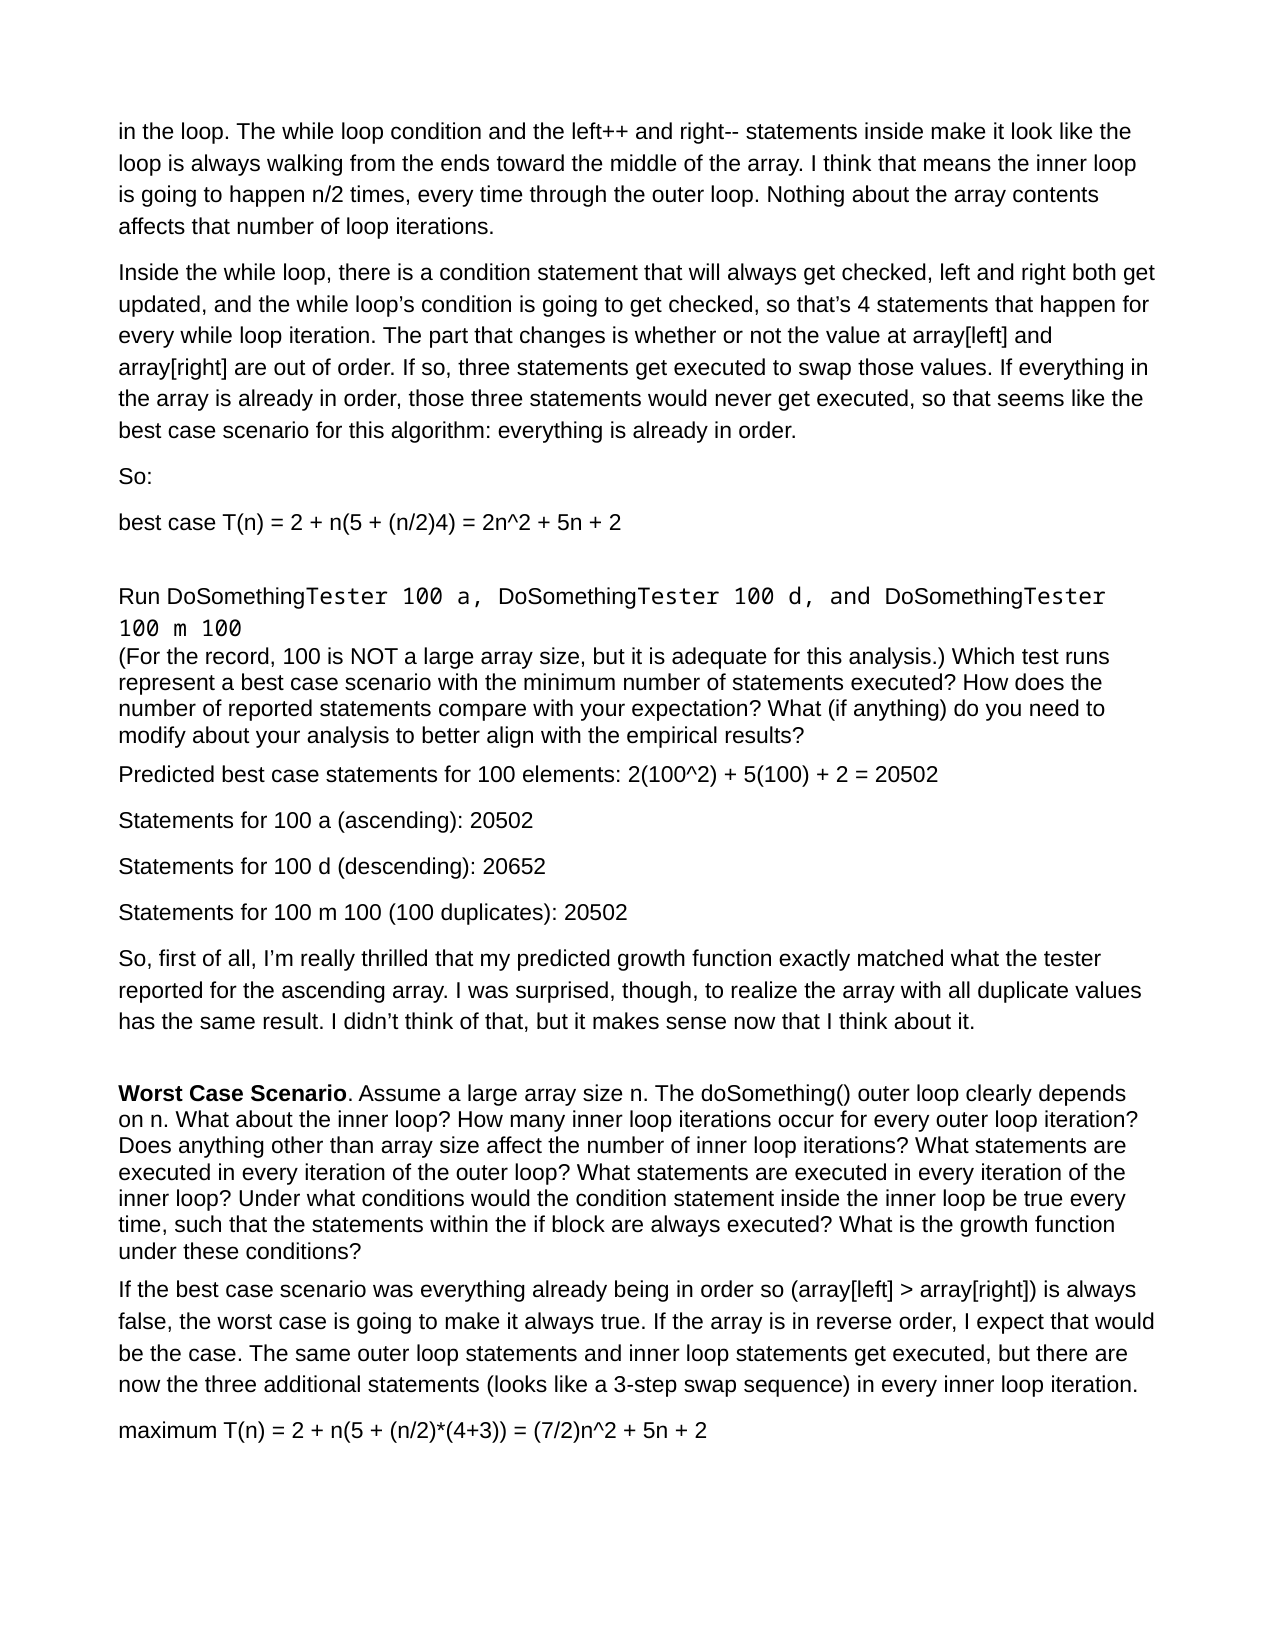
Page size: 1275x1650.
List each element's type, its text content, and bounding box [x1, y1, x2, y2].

subtitle Worst Case Scenario. Assume a large array size n. The doSomething() outer loop clearly depends on n. What about the inner loop? How many inner loop iterations occur for every outer loop iteration? Does anything other than array size affect the number of inner loop iterations? What statements are executed in every iteration of the outer loop? What statements are executed in every iteration of the inner loop? Under what conditions would the condition statement inside the inner loop be true every time, such that the statements within the if block are always executed? What is the growth function under these conditions? [118, 1079, 1157, 1264]
text Predicted best case statements for 100 elements: 2(100^2) + 5(100) + 2 = 20502 [118, 761, 1157, 787]
text So, first of all, I’m really thrilled that my predicted growth function exactly matched what the tester reported for the ascending array. I was surprised, though, to realize the array with all duplicate values has the same result. I didn’t think of that, but it makes sense now that I think about it. [118, 945, 1157, 1035]
text Statements for 100 m 100 (100 duplicates): 20502 [118, 899, 1157, 925]
subtitle Run DoSomethingTester 100 a, DoSomethingTester 100 d, and DoSomethingTester 100 m 100 (For the record, 100 is NOT a large array size, but it is adequate for this analysis.) Which test runs represent a best case scenario with the minimum number of statements executed? How does the number of reported statements compare with your expectation? What (if anything) do you need to modify about your analysis to better align with the empirical results? [118, 580, 1157, 748]
text in the loop. The while loop condition and the left++ and right-- statements inside make it look like the loop is always walking from the ends toward the middle of the array. I think that means the inner loop is going to happen n/2 times, every time through the outer loop. Nothing about the array contents affects that number of loop iterations. [118, 118, 1157, 239]
text Statements for 100 d (descending): 20652 [118, 853, 1157, 879]
text So: [118, 463, 1157, 489]
text maximum T(n) = 2 + n(5 + (n/2)*(4+3)) = (7/2)n^2 + 5n + 2 [118, 1417, 1157, 1444]
text If the best case scenario was everything already being in order so (array[left] > array[right]) is always false, the worst case is going to make it always true. If the array is in reverse order, I expect that would be the case. The same outer loop statements and inner loop statements get executed, but there are now the three additional statements (looks like a 3-step swap sequence) in every inner loop iteration. [118, 1276, 1157, 1397]
text best case T(n) = 2 + n(5 + (n/2)4) = 2n^2 + 5n + 2 [118, 509, 1157, 535]
text Statements for 100 a (ascending): 20502 [118, 807, 1157, 833]
text Inside the while loop, there is a condition statement that will always get checked, left and right both get updated, and the while loop’s condition is going to get checked, so that’s 4 statements that happen for every while loop iteration. The part that changes is whether or not the value at array[left] and array[right] are out of order. If so, three statements get executed to swap those values. If everything in the array is already in order, those three statements would never get executed, so that seems like the best case scenario for this algorithm: everything is already in order. [118, 259, 1157, 443]
